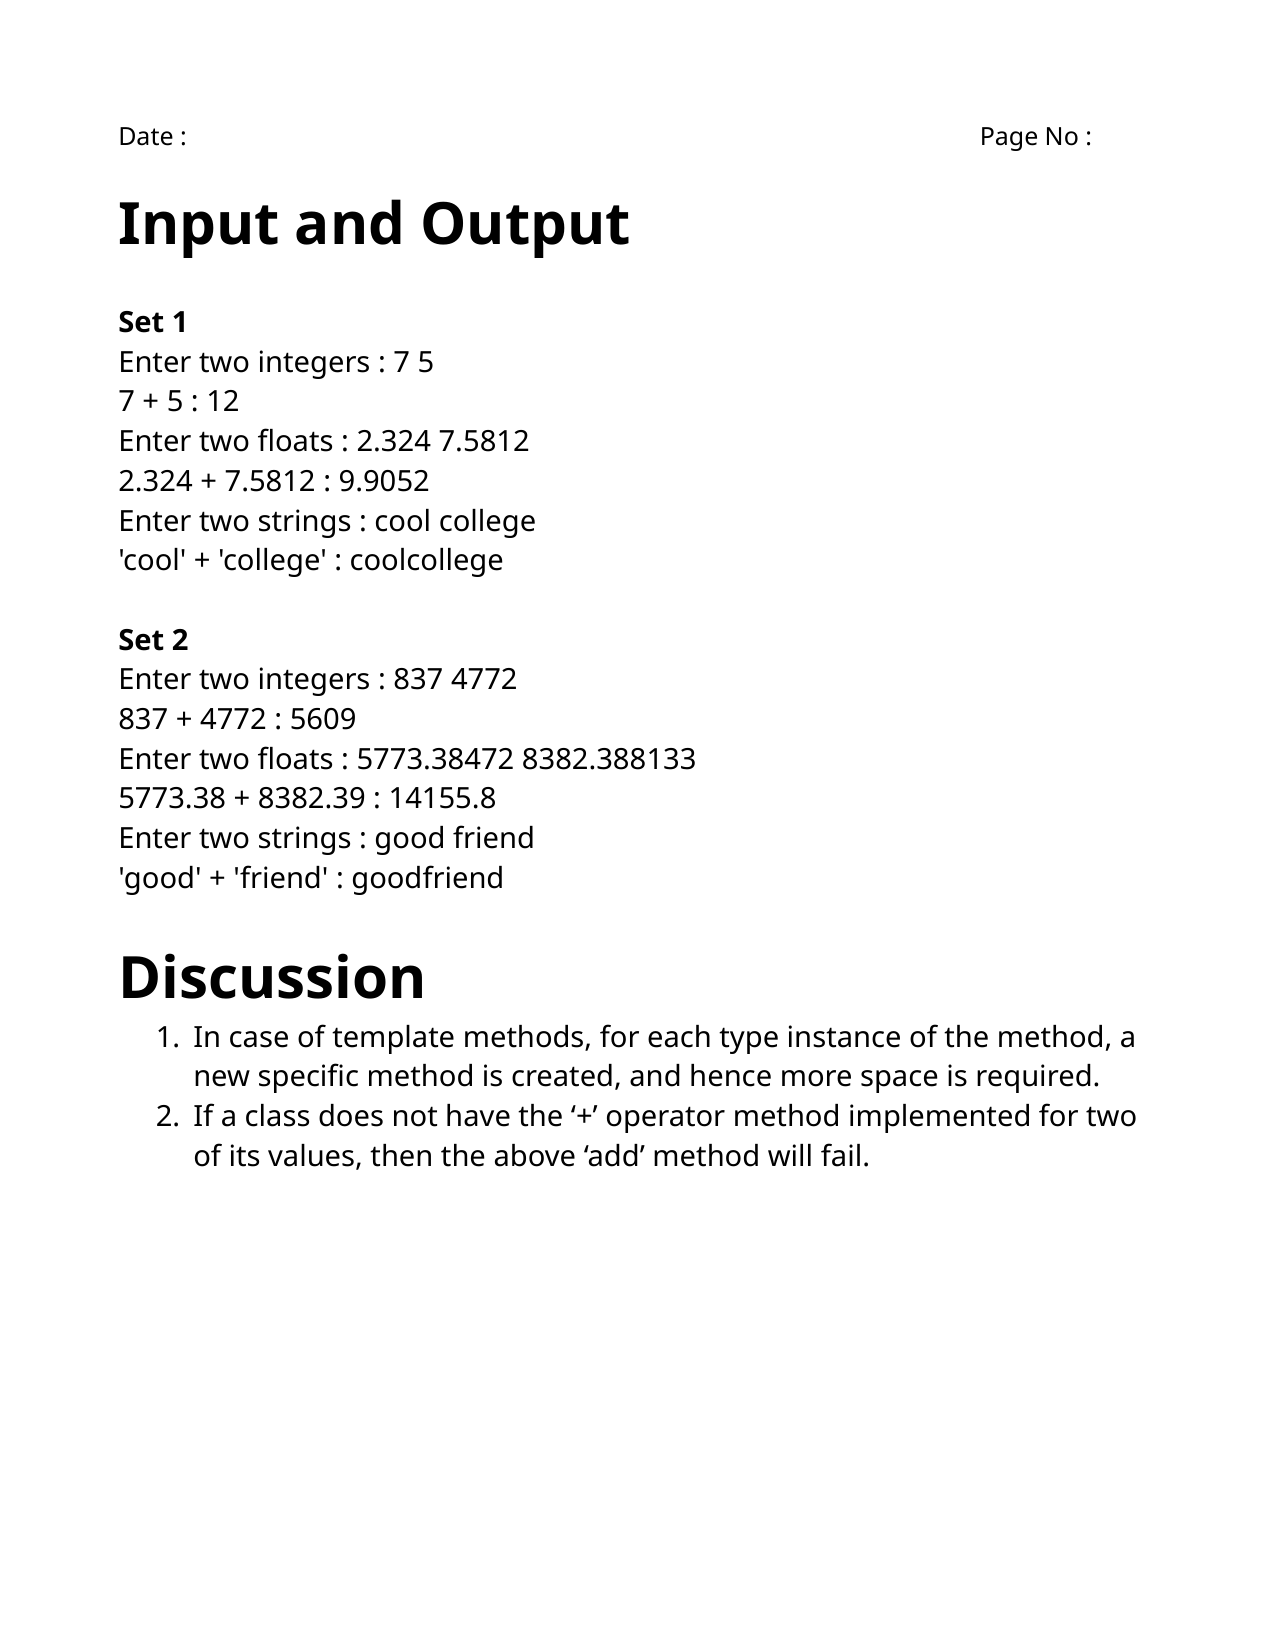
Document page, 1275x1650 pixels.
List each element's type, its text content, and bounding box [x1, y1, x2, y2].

text Enter two integers : 837 4772 [118, 658, 1157, 698]
list In case of template methods, for each type instance of the method, a new specific method is created, and hence more space is required. [156, 1016, 1157, 1095]
text 'good' + 'friend' : goodfriend [118, 857, 1157, 897]
text 'cool' + 'college' : coolcollege [118, 539, 1157, 579]
text 7 + 5 : 12 [118, 381, 1157, 420]
text Enter two strings : cool college [118, 500, 1157, 539]
text Set 1 [118, 301, 1157, 341]
text 837 + 4772 : 5609 [118, 698, 1157, 738]
text Input and Output [118, 182, 1157, 262]
text Enter two floats : 5773.38472 8382.388133 [118, 738, 1157, 778]
text Enter two floats : 2.324 7.5812 [118, 420, 1157, 460]
text 5773.38 + 8382.39 : 14155.8 [118, 778, 1157, 817]
text Set 2 [118, 619, 1157, 658]
text Enter two integers : 7 5 [118, 341, 1157, 381]
list If a class does not have the ‘+’ operator method implemented for two of its values, then the above ‘add’ method will fail. [156, 1095, 1157, 1174]
text 2.324 + 7.5812 : 9.9052 [118, 460, 1157, 500]
text Discussion [118, 936, 1157, 1016]
text Enter two strings : good friend [118, 817, 1157, 857]
